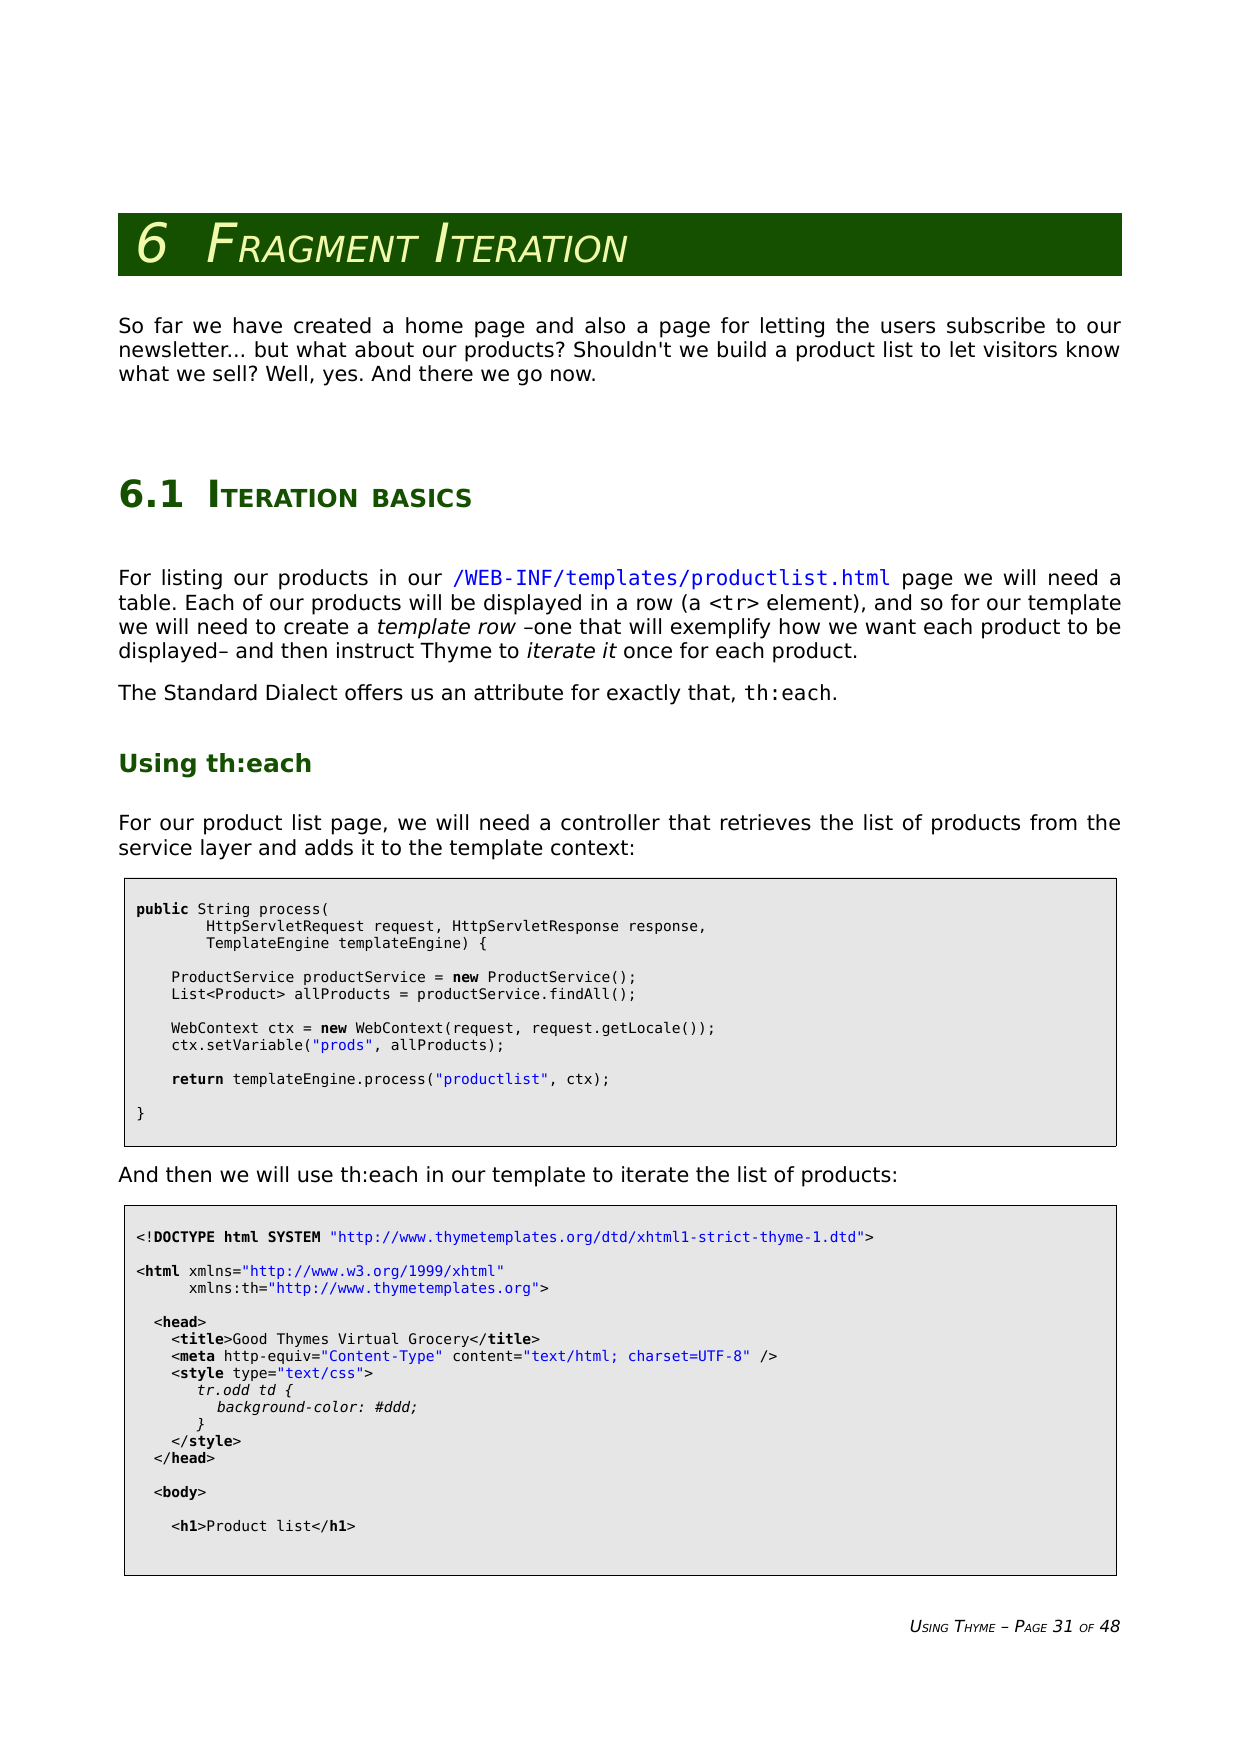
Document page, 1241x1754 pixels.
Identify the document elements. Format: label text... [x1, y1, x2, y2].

text For our product list page, we will need a controller that retrieves the list of products from the service layer and adds it to the template context: [118, 811, 1122, 860]
text public String process( HttpServletRequest request, HttpServletResponse response, TemplateEngine templateEngine) { ProductService productService = new ProductService(); List<Product> allProducts = productService.findAll(); WebContext ctx = new WebContext(request, request.getLocale()); ctx.setVariable("prods", allProducts); return templateEngine.process("productlist", ctx); } [125, 879, 1116, 1146]
subtitle Using th:each [118, 749, 1122, 779]
text For listing our products in our /WEB-INF/templates/productlist.html page we will need a table. Each of our products will be displayed in a row (a <tr> element), and so for our template we will need to create a template row –one that will exemplify how we want each product to be displayed– and then instruct Thyme to iterate it once for each product. [118, 566, 1122, 663]
text So far we have created a home page and also a page for letting the users subscribe to our newsletter... but what about our products? Shouldn't we build a product list to let visitors know what we sell? Well, yes. And there we go now. [118, 314, 1122, 387]
text The Standard Dialect offers us an attribute for exactly that, th:each. [118, 681, 1122, 705]
subtitle Iteration basics [118, 472, 1122, 516]
subtitle Fragment Iteration [118, 213, 1122, 276]
text And then we will use th:each in our template to iterate the list of products: [118, 1163, 1122, 1188]
text <!DOCTYPE html SYSTEM "http://www.thymetemplates.org/dtd/xhtml1-strict-thyme-1.dtd"> <html xmlns="http://www.w3.org/1999/xhtml" xmlns:th="http://www.thymetemplates.org"> <head> <title>Good Thymes Virtual Grocery</title> <meta http-equiv="Content-Type" content="text/html; charset=UTF-8" /> <style type="text/css"> tr.odd td { background-color: #ddd; } </style> </head> <body> <h1>Product list</h1> [125, 1206, 1116, 1575]
